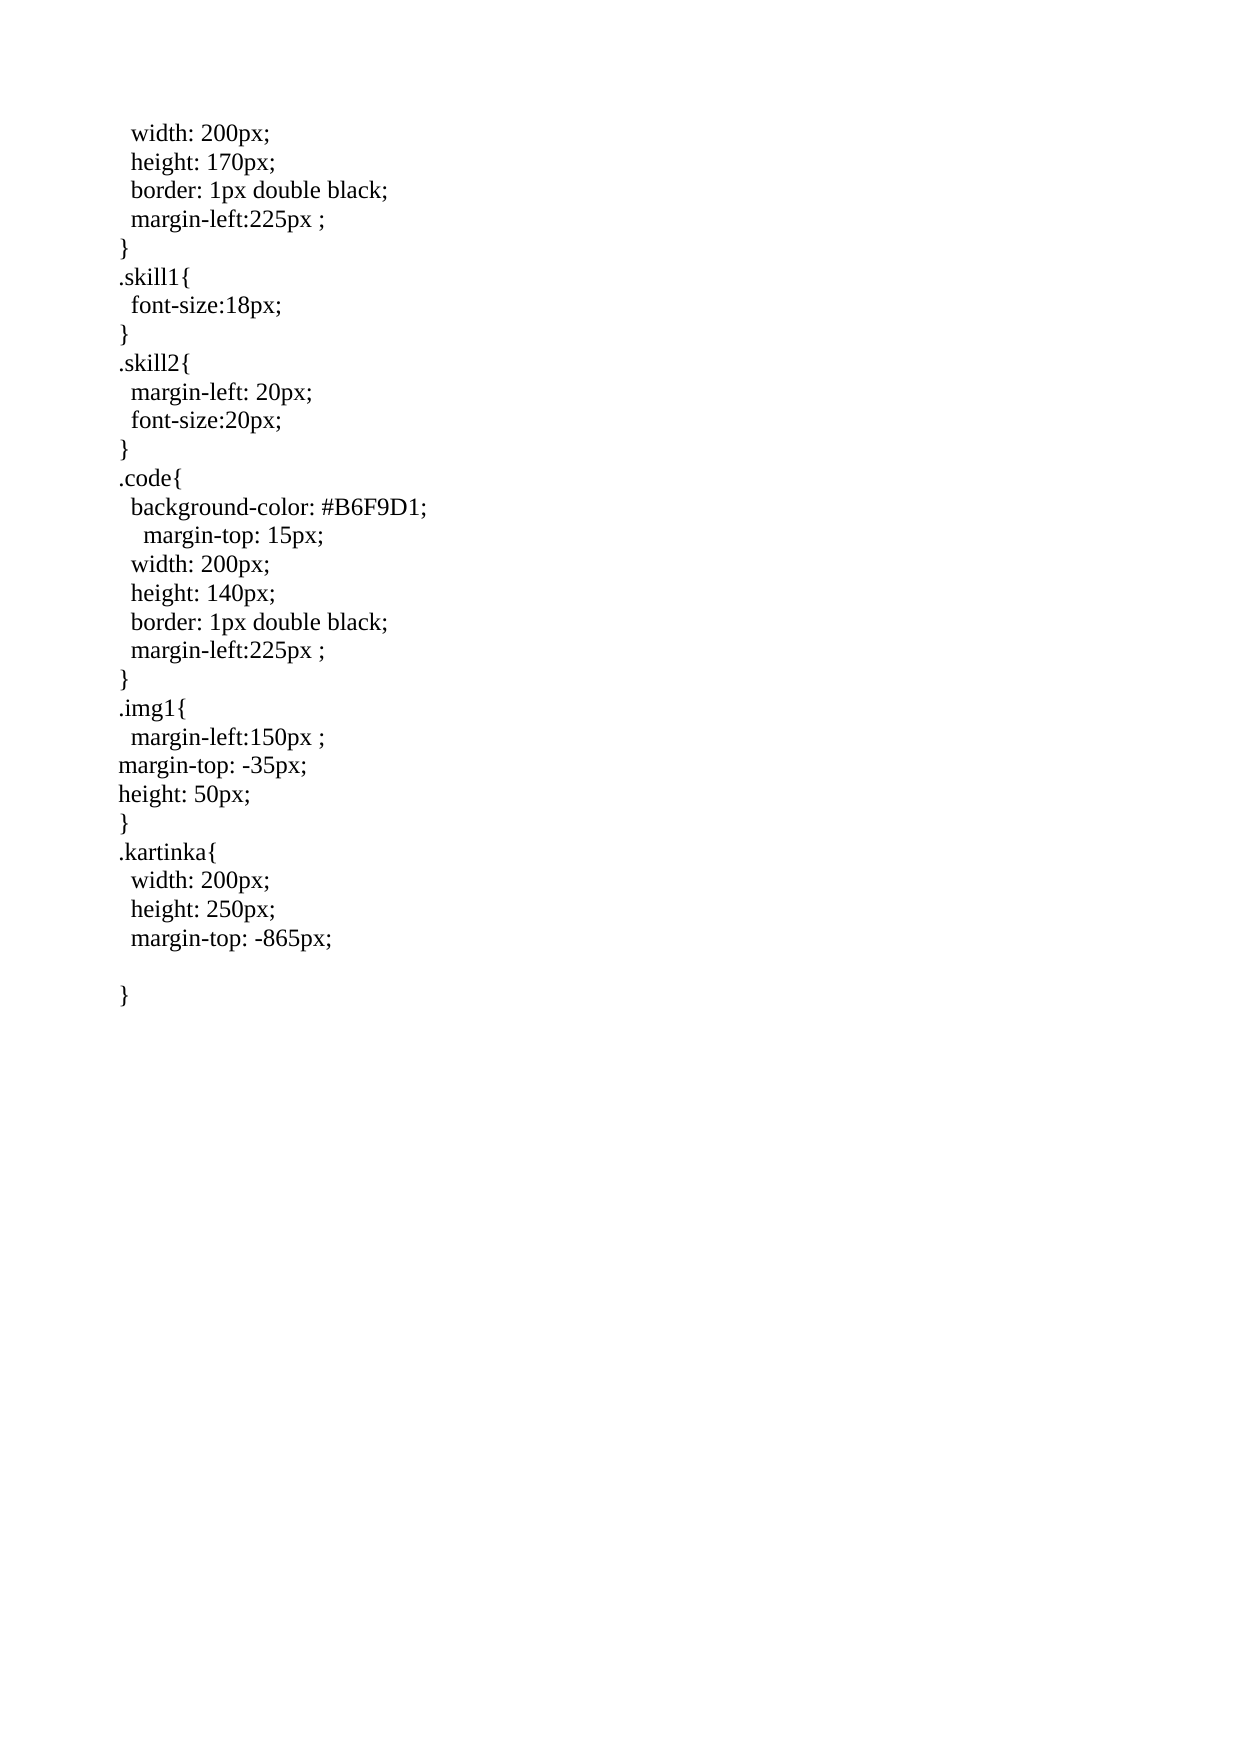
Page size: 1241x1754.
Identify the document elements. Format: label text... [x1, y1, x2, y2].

text width: 200px; [118, 118, 1122, 147]
text margin-top: 15px; [118, 521, 1122, 549]
text } [118, 434, 1122, 463]
text font-size:18px; [118, 291, 1122, 319]
text } [118, 664, 1122, 693]
text } [118, 233, 1122, 262]
text margin-top: -865px; [118, 923, 1122, 952]
text background-color: #B6F9D1; [118, 492, 1122, 521]
text border: 1px double black; [118, 607, 1122, 636]
text margin-left:225px ; [118, 204, 1122, 233]
text .img1{ [118, 693, 1122, 722]
text .kartinka{ [118, 837, 1122, 866]
text margin-left:150px ; [118, 722, 1122, 751]
text } [118, 319, 1122, 348]
text } [118, 808, 1122, 837]
text margin-top: -35px; [118, 751, 1122, 779]
text margin-left:225px ; [118, 636, 1122, 664]
text .skill1{ [118, 262, 1122, 291]
text height: 140px; [118, 578, 1122, 607]
text border: 1px double black; [118, 176, 1122, 204]
text height: 50px; [118, 779, 1122, 808]
text width: 200px; [118, 866, 1122, 894]
text width: 200px; [118, 549, 1122, 578]
text margin-left: 20px; [118, 377, 1122, 406]
text .skill2{ [118, 348, 1122, 377]
text height: 170px; [118, 147, 1122, 176]
text } [118, 981, 1122, 1009]
text height: 250px; [118, 894, 1122, 923]
text font-size:20px; [118, 406, 1122, 434]
text .code{ [118, 463, 1122, 492]
